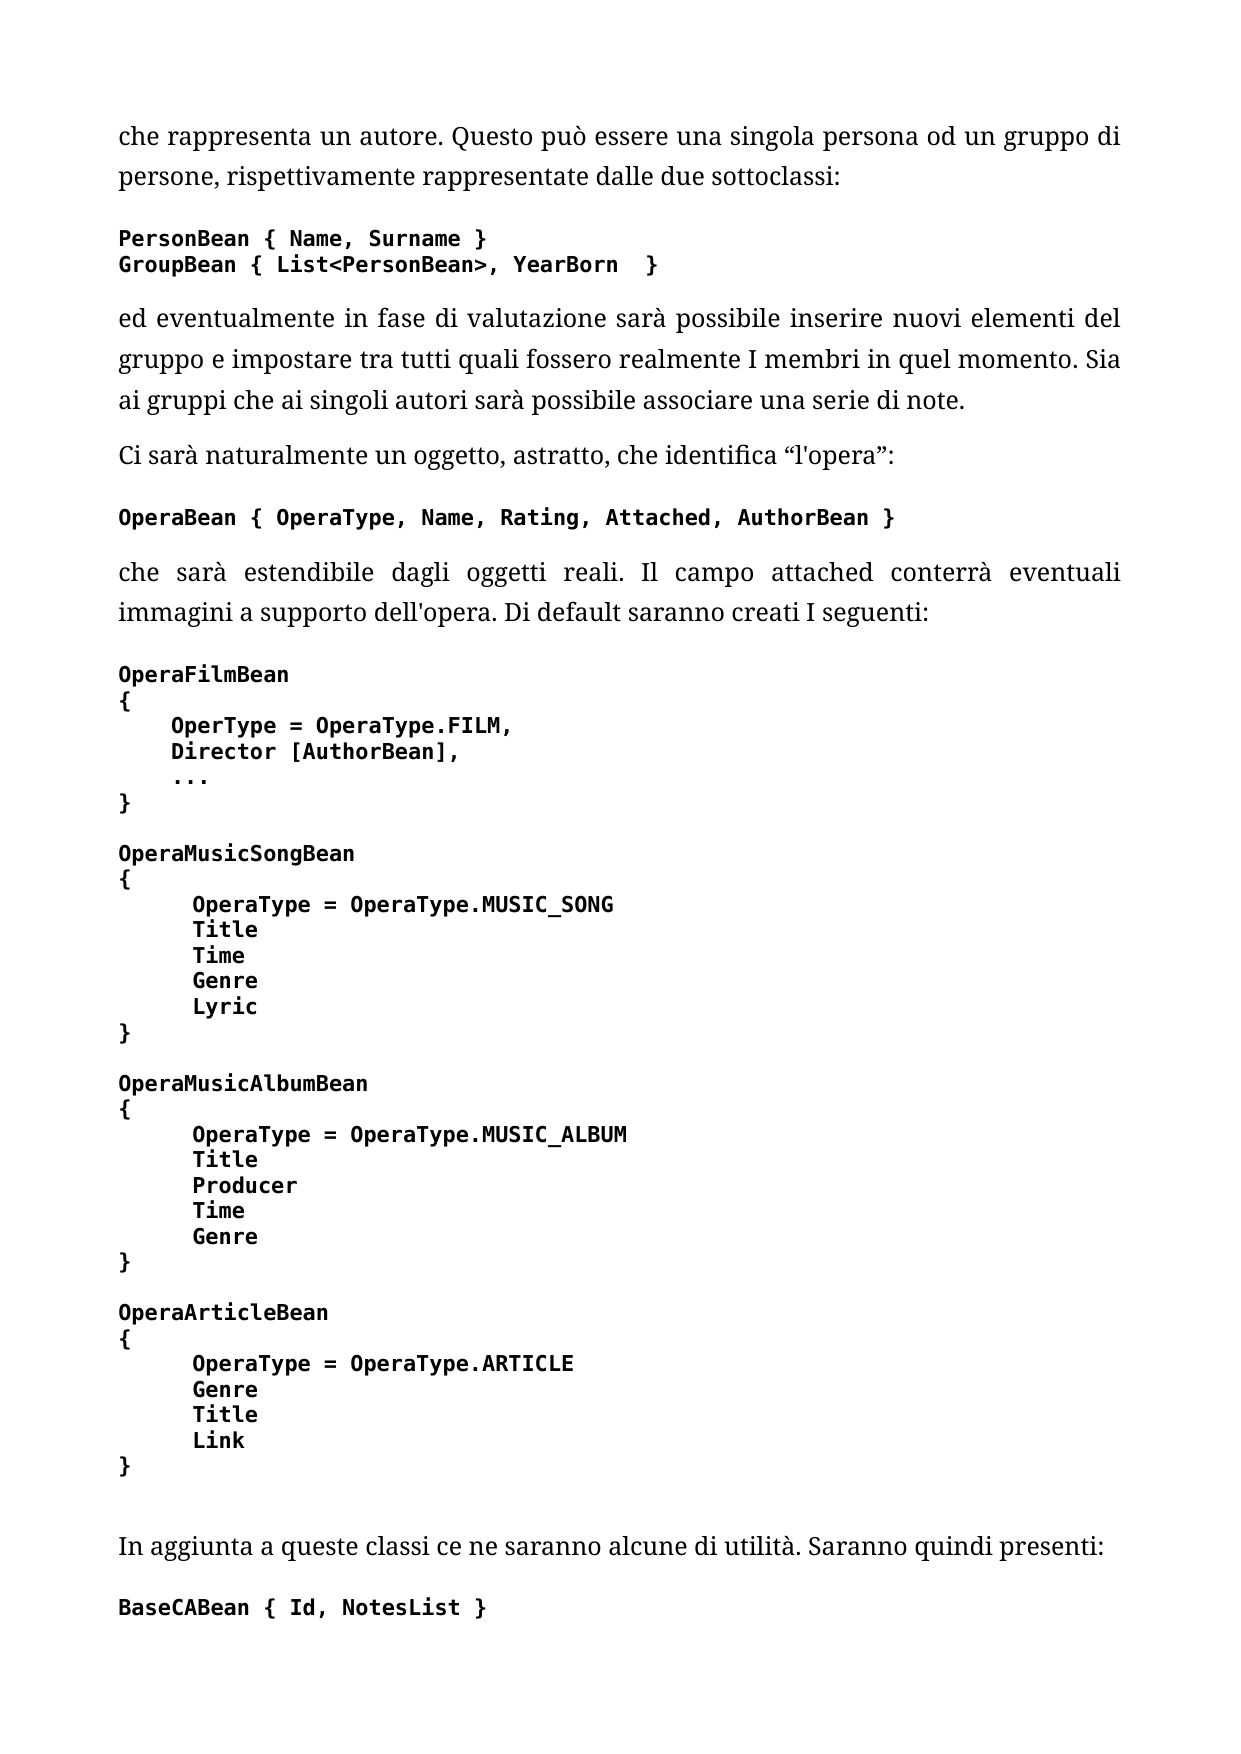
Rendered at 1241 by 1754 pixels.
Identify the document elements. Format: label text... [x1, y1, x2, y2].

text che sarà estendibile dagli oggetti reali. Il campo attached conterrà eventuali immagini a supporto dell'opera. Di default saranno creati I seguenti: [118, 554, 1122, 629]
text } [118, 1453, 1122, 1479]
text Title [118, 1402, 1122, 1428]
text { [118, 866, 1122, 892]
text { [118, 1326, 1122, 1351]
text che rappresenta un autore. Questo può essere una singola persona od un gruppo di persone, rispettivamente rappresentate dalle due sottoclassi: [118, 118, 1122, 193]
text Genre [118, 1377, 1122, 1402]
text Producer [118, 1173, 1122, 1198]
text PersonBean { Name, Surname } [118, 226, 1122, 252]
text Genre [118, 968, 1122, 994]
text ... [118, 764, 1122, 790]
text Title [118, 917, 1122, 943]
text { [118, 1096, 1122, 1122]
text Genre [118, 1224, 1122, 1249]
text OperaType = OperaType.MUSIC_ALBUM [118, 1122, 1122, 1147]
text In aggiunta a queste classi ce ne saranno alcune di utilità. Saranno quindi presenti: [118, 1528, 1122, 1562]
text OperaArticleBean [118, 1300, 1122, 1326]
text Director [AuthorBean], [118, 739, 1122, 764]
text GroupBean { List<PersonBean>, YearBorn } [118, 252, 1122, 277]
text Title [118, 1147, 1122, 1173]
text BaseCABean { Id, NotesList } [118, 1595, 1122, 1621]
text OperaMusicAlbumBean [118, 1071, 1122, 1096]
text } [118, 1249, 1122, 1275]
text OperaType = OperaType.ARTICLE [118, 1351, 1122, 1377]
text OperaBean { OperaType, Name, Rating, Attached, AuthorBean } [118, 505, 1122, 531]
text Link [118, 1428, 1122, 1453]
text Ci sarà naturalmente un oggetto, astratto, che identifica “l'opera”: [118, 438, 1122, 472]
text Lyric [118, 994, 1122, 1019]
text OperType = OperaType.FILM, [118, 713, 1122, 739]
text } [118, 1019, 1122, 1045]
text { [118, 688, 1122, 713]
text } [118, 790, 1122, 815]
text OperaMusicSongBean [118, 841, 1122, 866]
text OperaType = OperaType.MUSIC_SONG [118, 892, 1122, 917]
text OperaFilmBean [118, 662, 1122, 688]
text Time [118, 943, 1122, 968]
text Time [118, 1198, 1122, 1224]
text ed eventualmente in fase di valutazione sarà possibile inserire nuovi elementi del gruppo e impostare tra tutti quali fossero realmente I membri in quel momento. Sia ai gruppi che ai singoli autori sarà possibile associare una serie di note. [118, 301, 1122, 417]
